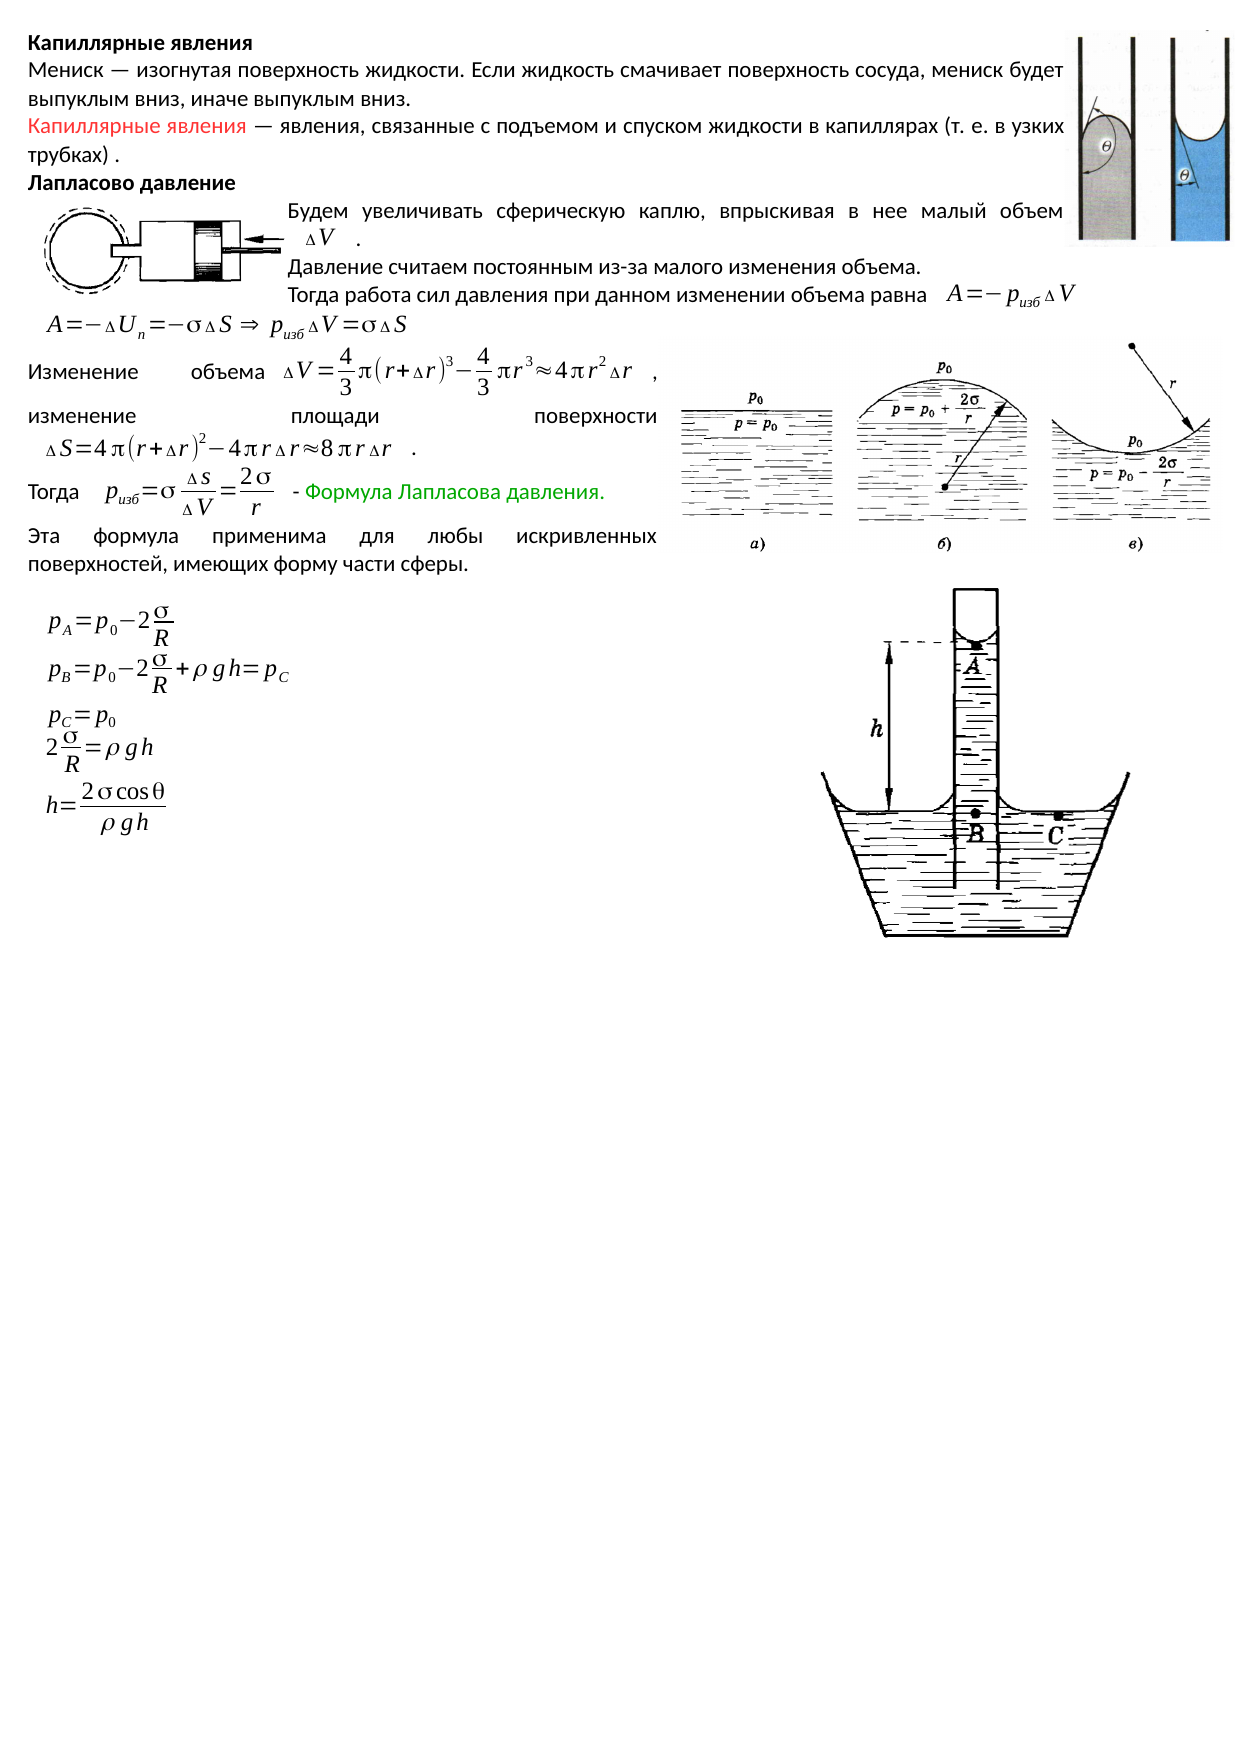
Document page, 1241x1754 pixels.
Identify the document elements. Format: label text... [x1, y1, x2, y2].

text Мениск — изогнутая поверхность жидкости. Если жидкость смачивает поверхность сосуда, мениск будет выпуклым вниз, иначе выпуклым вниз. [28, 56, 1064, 112]
picture [799, 577, 1152, 954]
picture [33, 202, 288, 307]
text Капиллярные явления [28, 28, 1215, 56]
text Тогда работа сил давления при данном изменении объема равна [28, 280, 1215, 311]
text Лапласово давление [28, 168, 1064, 196]
text Изменение объема, изменение площади поверхности. [28, 342, 657, 462]
text Эта формула применима для любы искривленных поверхностей, имеющих форму части сферы. [28, 521, 1215, 577]
picture [657, 336, 1224, 553]
text Будем увеличивать сферическую каплю, впрыскивая в нее малый объем. [28, 196, 1215, 252]
picture [1064, 30, 1235, 247]
text Капиллярные явления — явления, связанные с подъемом и спуском жидкости в капиллярах (т. е. в узких трубках) . [28, 112, 1064, 168]
text Тогда - Формула Лапласова давления. [28, 462, 657, 521]
text Давление считаем постоянным из-за малого изменения объема. [288, 252, 1215, 280]
